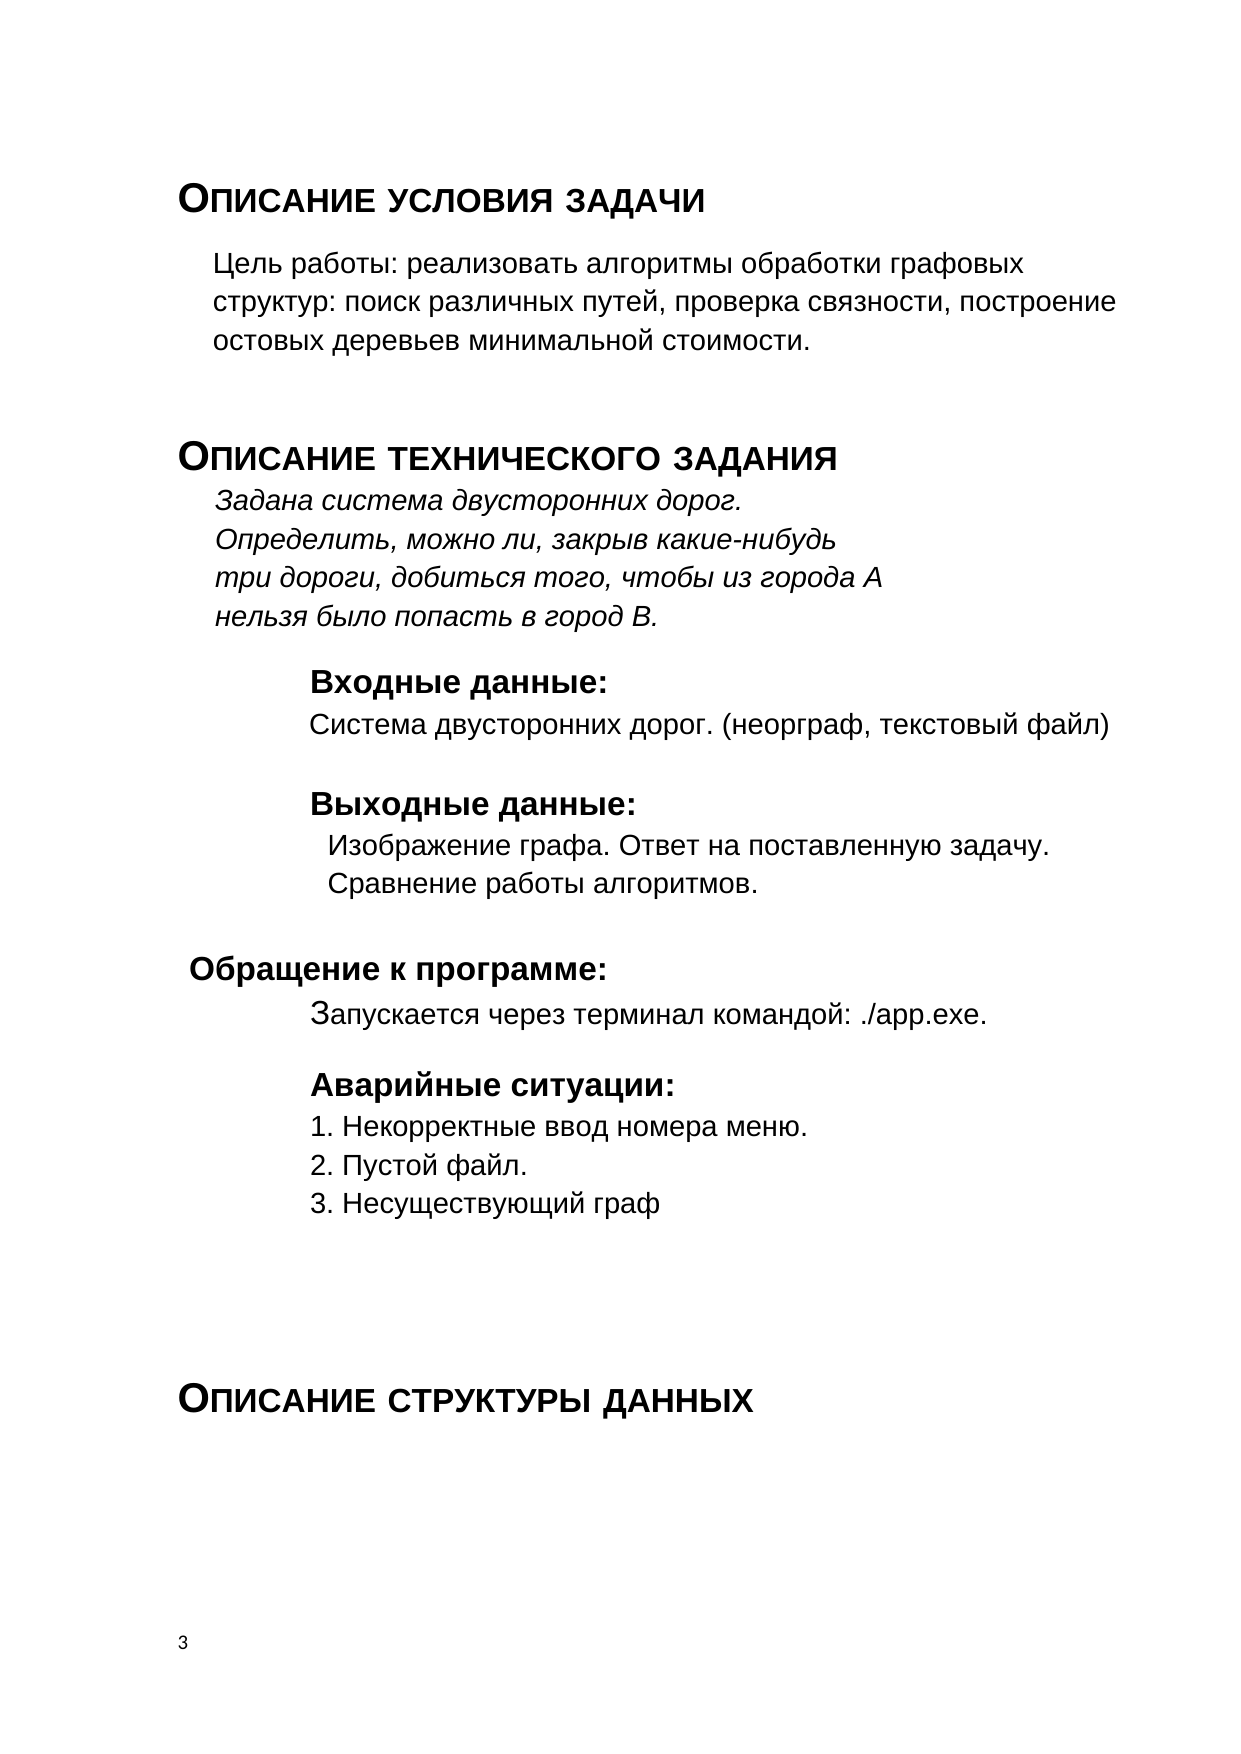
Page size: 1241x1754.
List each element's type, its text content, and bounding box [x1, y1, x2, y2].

text Входные данные: [310, 663, 1152, 701]
text Аварийные ситуации: [310, 1065, 1152, 1103]
text Изображение графа. Ответ на поставленную задачу. Сравнение работы алгоритмов. [189, 828, 1152, 900]
text Система двусторонних дорог. (неорграф, текстовый файл) [215, 707, 1152, 740]
text Обращение к программе: [189, 905, 1152, 988]
text Запускается через терминал командой: ./app.exe. [310, 993, 1152, 1061]
text 3. Несуществующий граф [310, 1186, 1152, 1219]
subtitle Описание технического задания [177, 431, 1152, 479]
text Цель работы: реализовать алгоритмы обработки графовых структур: поиск различных путей, проверка связности, построение остовых деревьев минимальной стоимости. [213, 246, 1152, 357]
text Выходные данные: [310, 784, 1152, 822]
subtitle Описание структуры данных [177, 1373, 1152, 1421]
subtitle Описание условия задачи [177, 173, 1152, 221]
text нельзя было попасть в город В. [215, 599, 1152, 633]
text 1. Некорректные ввод номера меню. 2. Пустой файл. [310, 1109, 1152, 1181]
text Определить, можно ли, закрыв какие-нибудь [215, 522, 1152, 556]
text Задана система двусторонних дорог. [215, 483, 1152, 517]
text три дороги, добиться того, чтобы из города А [215, 561, 1152, 594]
